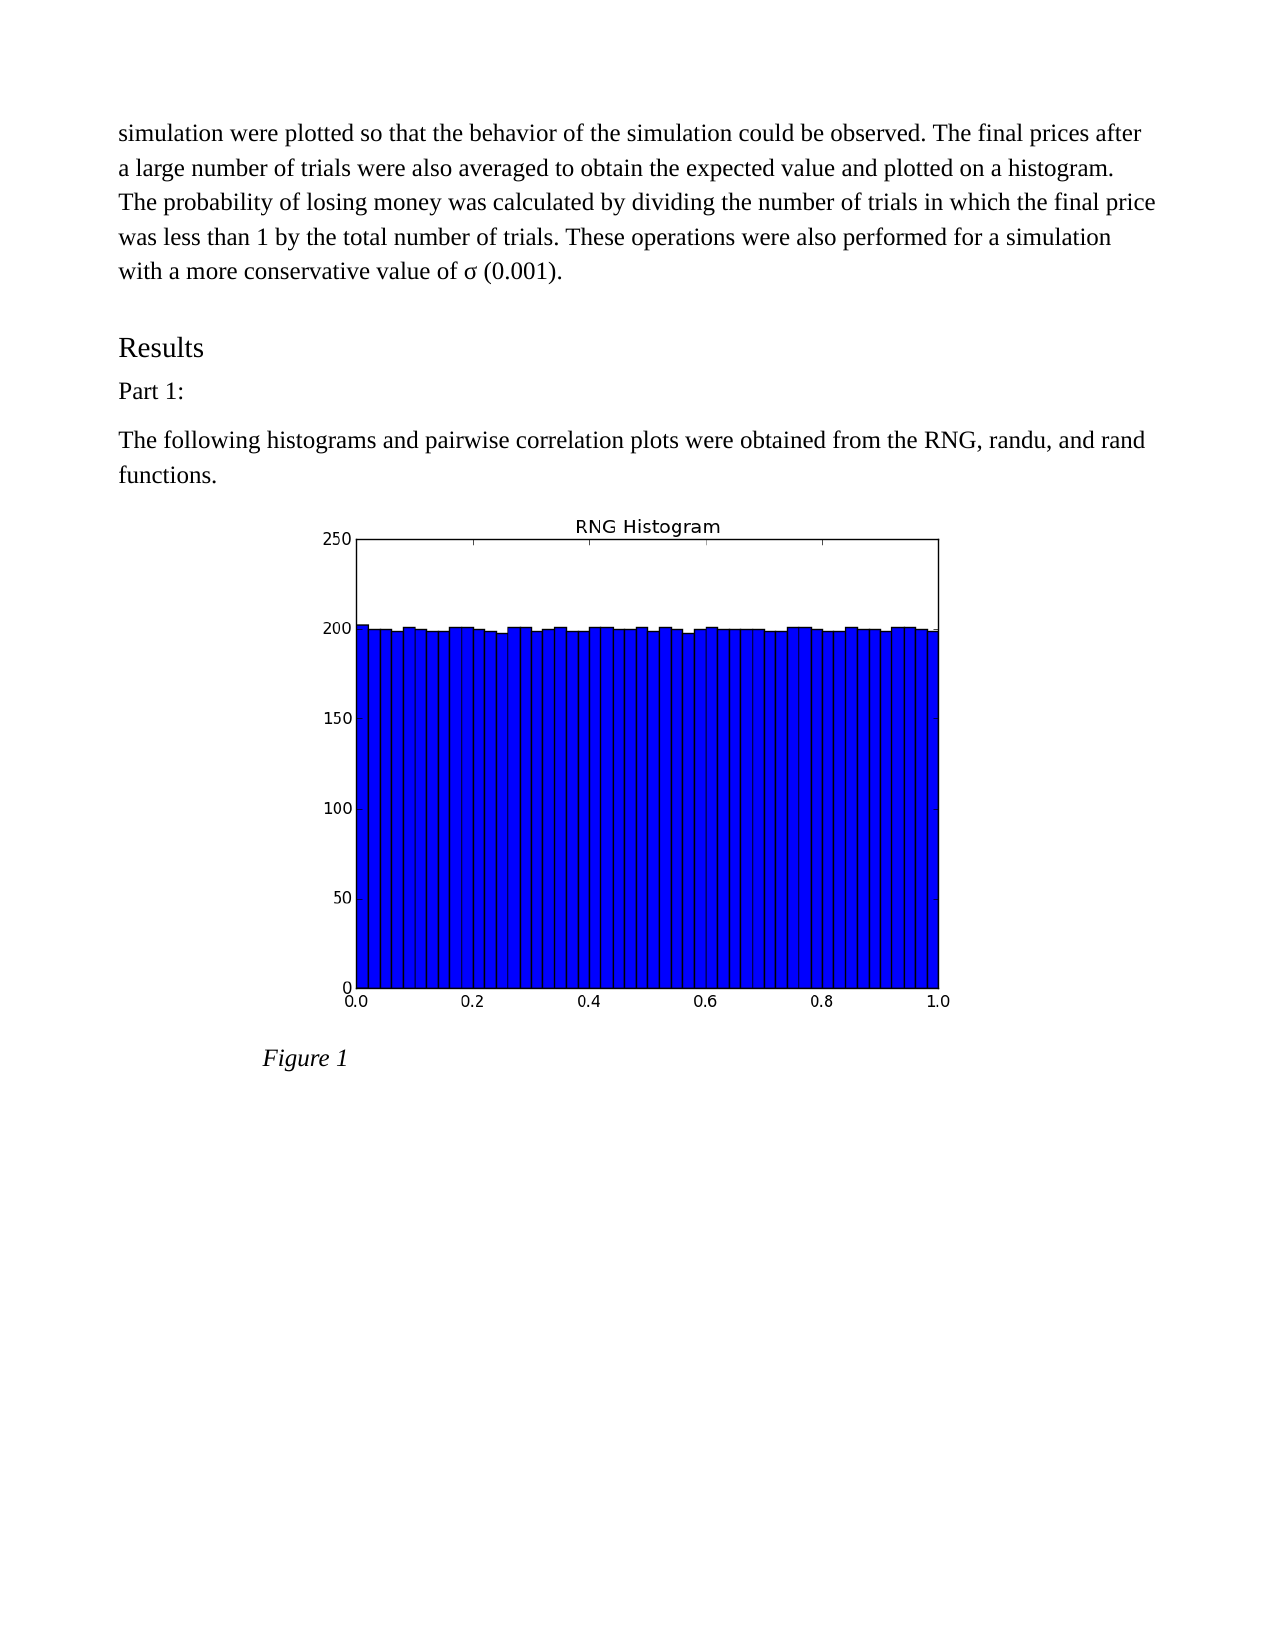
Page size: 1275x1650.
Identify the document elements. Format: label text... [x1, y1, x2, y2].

subtitle Results [118, 330, 1157, 364]
text Figure 1 [262, 1044, 1012, 1072]
text Part 1: [118, 376, 1157, 405]
text simulation were plotted so that the behavior of the simulation could be observed. The final prices after a large number of trials were also averaged to obtain the expected value and plotted on a histogram. The probability of losing money was calculated by dividing the number of trials in which the final price was less than 1 by the total number of trials. These operations were also performed for a simulation with a more conservative value of σ (0.001). [118, 118, 1157, 285]
picture [262, 483, 1013, 1044]
text The following histograms and pairwise correlation plots were obtained from the RNG, randu, and rand functions. [118, 425, 1157, 488]
